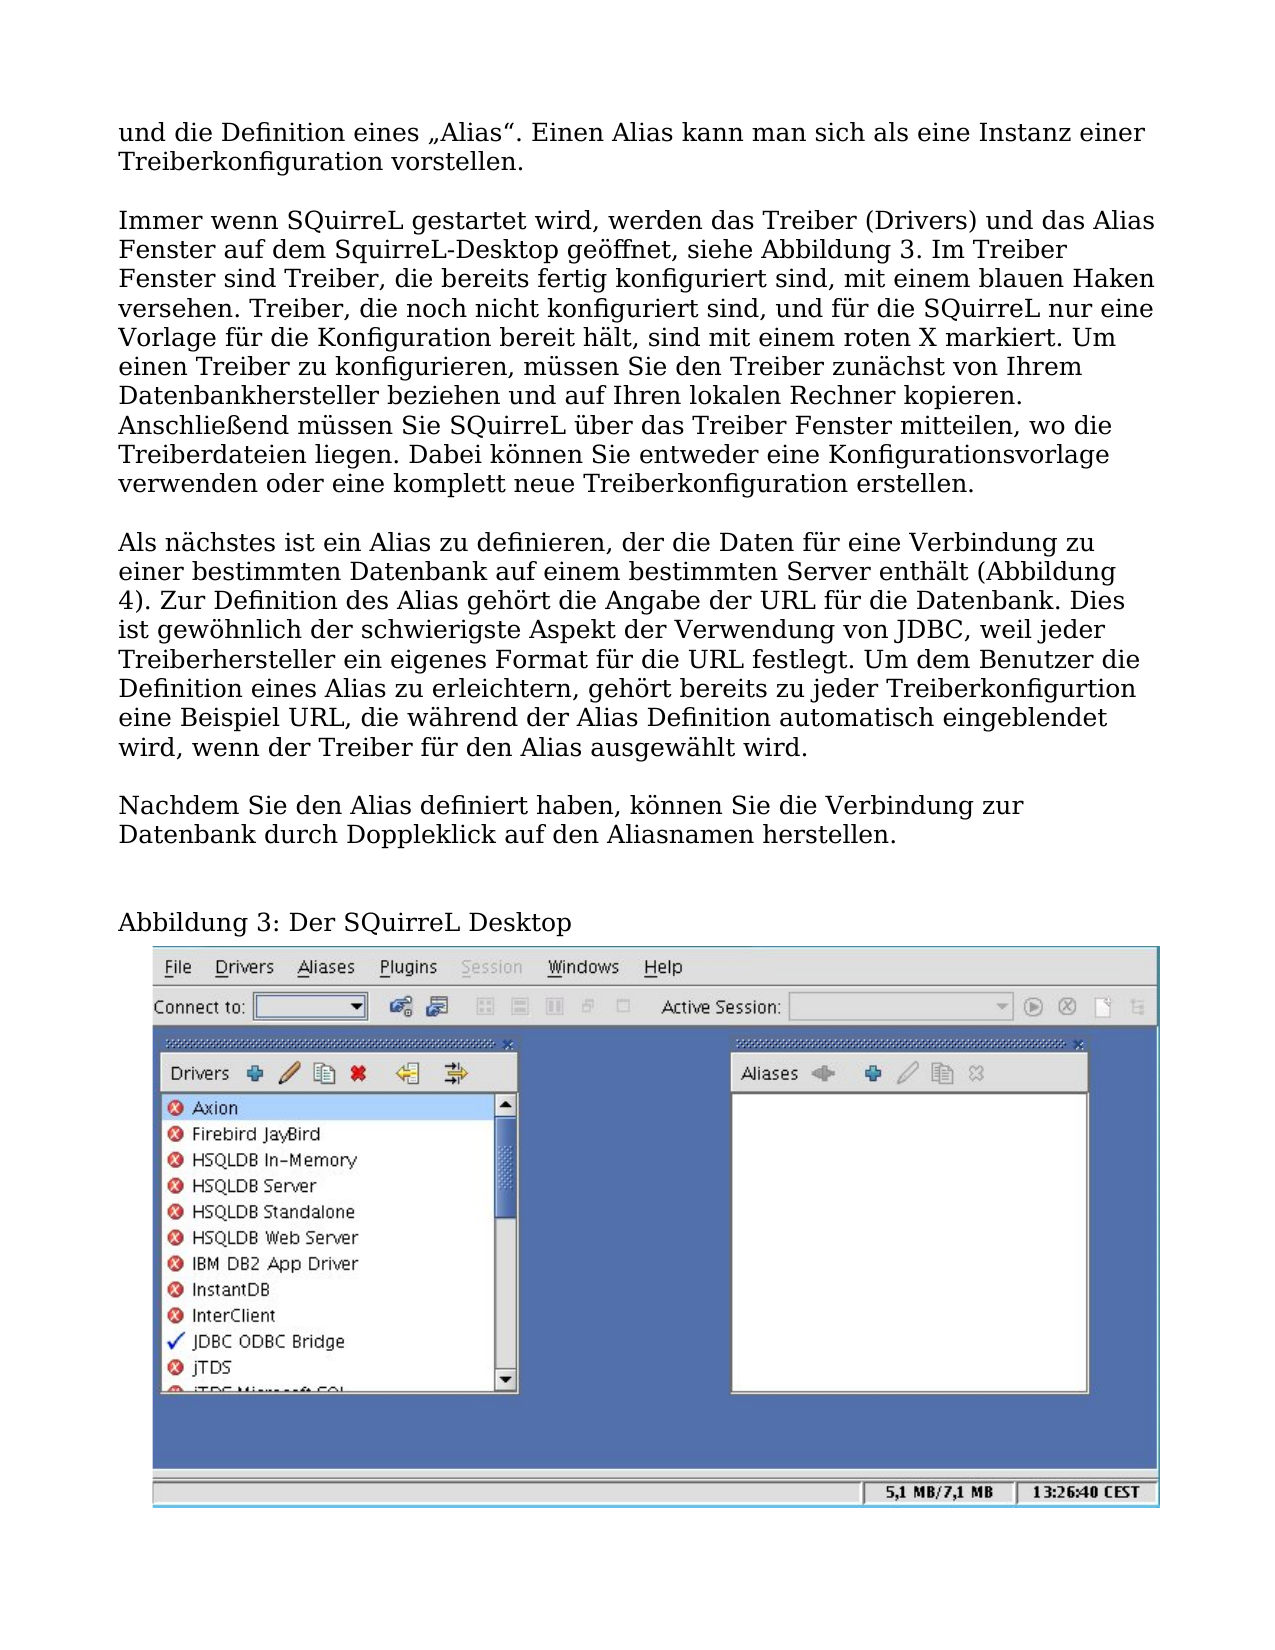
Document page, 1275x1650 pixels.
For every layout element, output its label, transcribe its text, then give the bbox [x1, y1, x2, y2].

text Abbildung 3: Der SQuirreL Desktop [118, 908, 1157, 938]
text Immer wenn SQuirreL gestartet wird, werden das Treiber (Drivers) und das Alias Fenster auf dem SquirreL-Desktop geöffnet, siehe Abbildung 3. Im Treiber Fenster sind Treiber, die bereits fertig konfiguriert sind, mit einem blauen Haken versehen. Treiber, die noch nicht konfiguriert sind, und für die SQuirreL nur eine Vorlage für die Konfiguration bereit hält, sind mit einem roten X markiert. Um einen Treiber zu konfigurieren, müssen Sie den Treiber zunächst von Ihrem Datenbankhersteller beziehen und auf Ihren lokalen Rechner kopieren. Anschließend müssen Sie SQuirreL über das Treiber Fenster mitteilen, wo die Treiberdateien liegen. Dabei können Sie entweder eine Konfigurationsvorlage verwenden oder eine komplett neue Treiberkonfiguration erstellen. [118, 206, 1157, 499]
picture [152, 946, 1160, 1508]
text Nachdem Sie den Alias definiert haben, können Sie die Verbindung zur Datenbank durch Doppleklick auf den Aliasnamen herstellen. [118, 791, 1157, 850]
text und die Definition eines „Alias“. Einen Alias kann man sich als eine Instanz einer Treiberkonfiguration vorstellen. [118, 118, 1157, 177]
text Als nächstes ist ein Alias zu definieren, der die Daten für eine Verbindung zu einer bestimmten Datenbank auf einem bestimmten Server enthält (Abbildung 4). Zur Definition des Alias gehört die Angabe der URL für die Datenbank. Dies ist gewöhnlich der schwierigste Aspekt der Verwendung von JDBC, weil jeder Treiberhersteller ein eigenes Format für die URL festlegt. Um dem Benutzer die Definition eines Alias zu erleichtern, gehört bereits zu jeder Treiberkonfigurtion eine Beispiel URL, die während der Alias Definition automatisch eingeblendet wird, wenn der Treiber für den Alias ausgewählt wird. [118, 528, 1157, 762]
